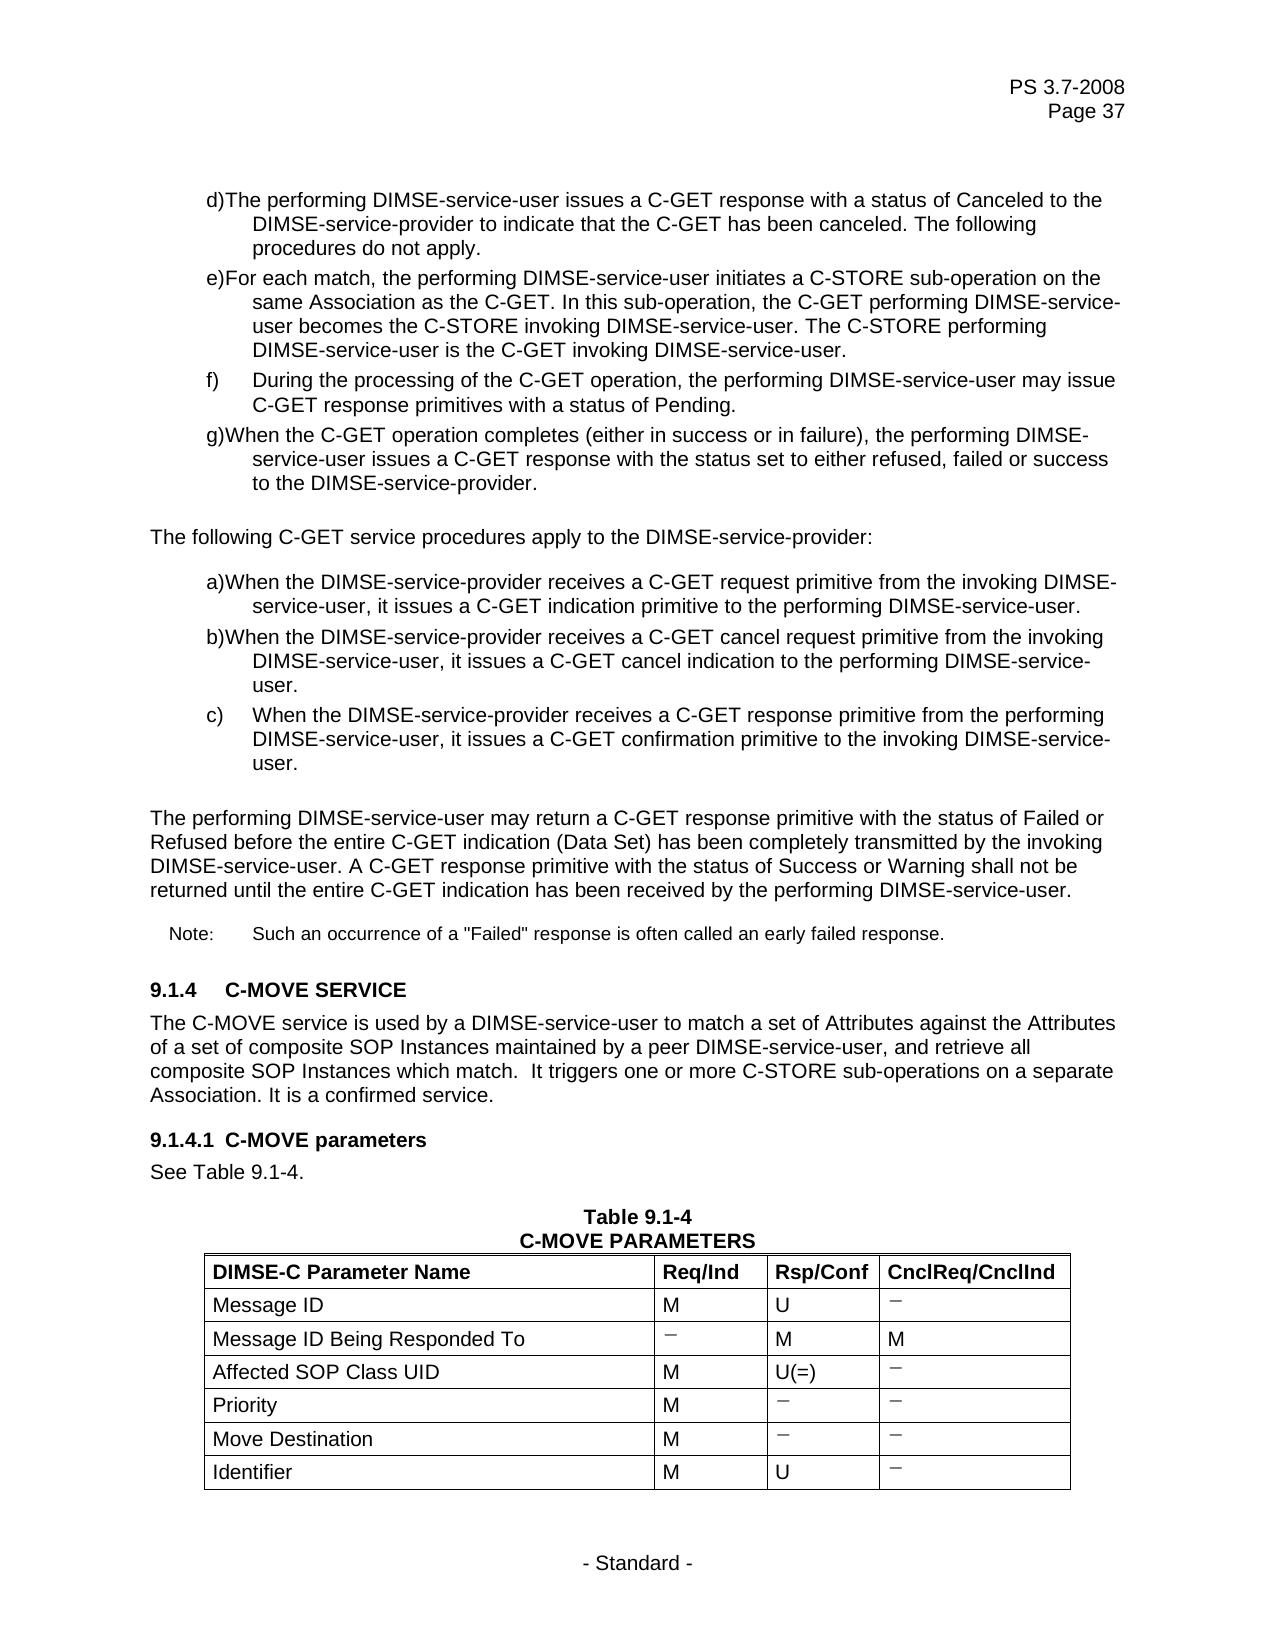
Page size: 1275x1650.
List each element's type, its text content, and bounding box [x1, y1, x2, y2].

table_cell U(=) [768, 1356, 879, 1388]
table_cell U [768, 1456, 879, 1488]
subtitle 9.1.4 C-MOVE SERVICE [150, 978, 1125, 1002]
text The C-MOVE service is used by a DIMSE-service-user to match a set of Attributes against the Attributes of a set of composite SOP Instances maintained by a peer DIMSE-service-user, and retrieve all composite SOP Instances which match. It triggers one or more C-STORE sub-operations on a separate Association. It is a confirmed service. [150, 1011, 1125, 1107]
table_cell Priority [205, 1389, 654, 1422]
table_cell M [655, 1389, 767, 1422]
text g) When the C-GET operation completes (either in success or in failure), the performing DIMSE-service-user issues a C-GET response with the status set to either refused, failed or success to the DIMSE-service-provider. [206, 423, 1125, 519]
table_cell  [768, 1423, 879, 1455]
table_cell M [655, 1423, 767, 1455]
subtitle 9.1.4.1 C-MOVE parameters [150, 1128, 1125, 1152]
text a) When the DIMSE-service-provider receives a C-GET request primitive from the invoking DIMSE-service-user, it issues a C-GET indication primitive to the performing DIMSE-service-user. [206, 570, 1125, 618]
table_header CnclReq/CnclInd [880, 1256, 1070, 1288]
text c) When the DIMSE-service-provider receives a C-GET response primitive from the performing DIMSE-service-user, it issues a C-GET confirmation primitive to the invoking DIMSE-service-user. [206, 703, 1125, 799]
text See Table 9.1-4. [150, 1160, 1125, 1184]
text d) The performing DIMSE-service-user issues a C-GET response with a status of Canceled to the DIMSE-service-provider to indicate that the C-GET has been canceled. The following procedures do not apply. [206, 187, 1125, 260]
table_cell U [768, 1289, 879, 1321]
table_cell Message ID [205, 1289, 654, 1321]
table_cell Affected SOP Class UID [205, 1356, 654, 1388]
table_cell  [880, 1289, 1070, 1321]
table_header Rsp/Conf [768, 1256, 879, 1288]
table_cell Identifier [205, 1456, 654, 1488]
table_cell Message ID Being Responded To [205, 1322, 654, 1355]
table_cell M [768, 1322, 879, 1355]
table_cell M [880, 1322, 1070, 1355]
table_cell  [880, 1356, 1070, 1388]
table_cell M [655, 1289, 767, 1321]
table_cell  [768, 1389, 879, 1422]
text The performing DIMSE-service-user may return a C-GET response primitive with the status of Failed or Refused before the entire C-GET indication (Data Set) has been completely transmitted by the invoking DIMSE-service-user. A C-GET response primitive with the status of Success or Warning shall not be returned until the entire C-GET indication has been received by the performing DIMSE-service-user. [150, 806, 1125, 902]
text e) For each match, the performing DIMSE-service-user initiates a C-STORE sub-operation on the same Association as the C-GET. In this sub-operation, the C-GET performing DIMSE-service-user becomes the C-STORE invoking DIMSE-service-user. The C-STORE performing DIMSE-service-user is the C-GET invoking DIMSE-service-user. [206, 266, 1125, 362]
table_cell M [655, 1356, 767, 1388]
table_cell  [655, 1322, 767, 1355]
table_cell Move Destination [205, 1423, 654, 1455]
text b) When the DIMSE-service-provider receives a C-GET cancel request primitive from the invoking DIMSE-service-user, it issues a C-GET cancel indication to the performing DIMSE-service-user. [206, 624, 1125, 697]
table_cell  [880, 1456, 1070, 1488]
table_header Req/Ind [655, 1256, 767, 1288]
text Note Such an occurrence of a "Failed" response is often called an early failed response. [169, 923, 1125, 944]
table_cell  [880, 1389, 1070, 1422]
text f) During the processing of the C-GET operation, the performing DIMSE-service-user may issue C-GET response primitives with a status of Pending. [206, 368, 1125, 417]
text The following C-GET service procedures apply to the DIMSE-service-provider: [150, 525, 1125, 549]
table_header DIMSE-C Parameter Name [205, 1256, 654, 1288]
table_cell  [880, 1423, 1070, 1455]
table_cell M [655, 1456, 767, 1488]
title Table 9.1-4 C-MOVE PARAMETERS [150, 1205, 1125, 1253]
